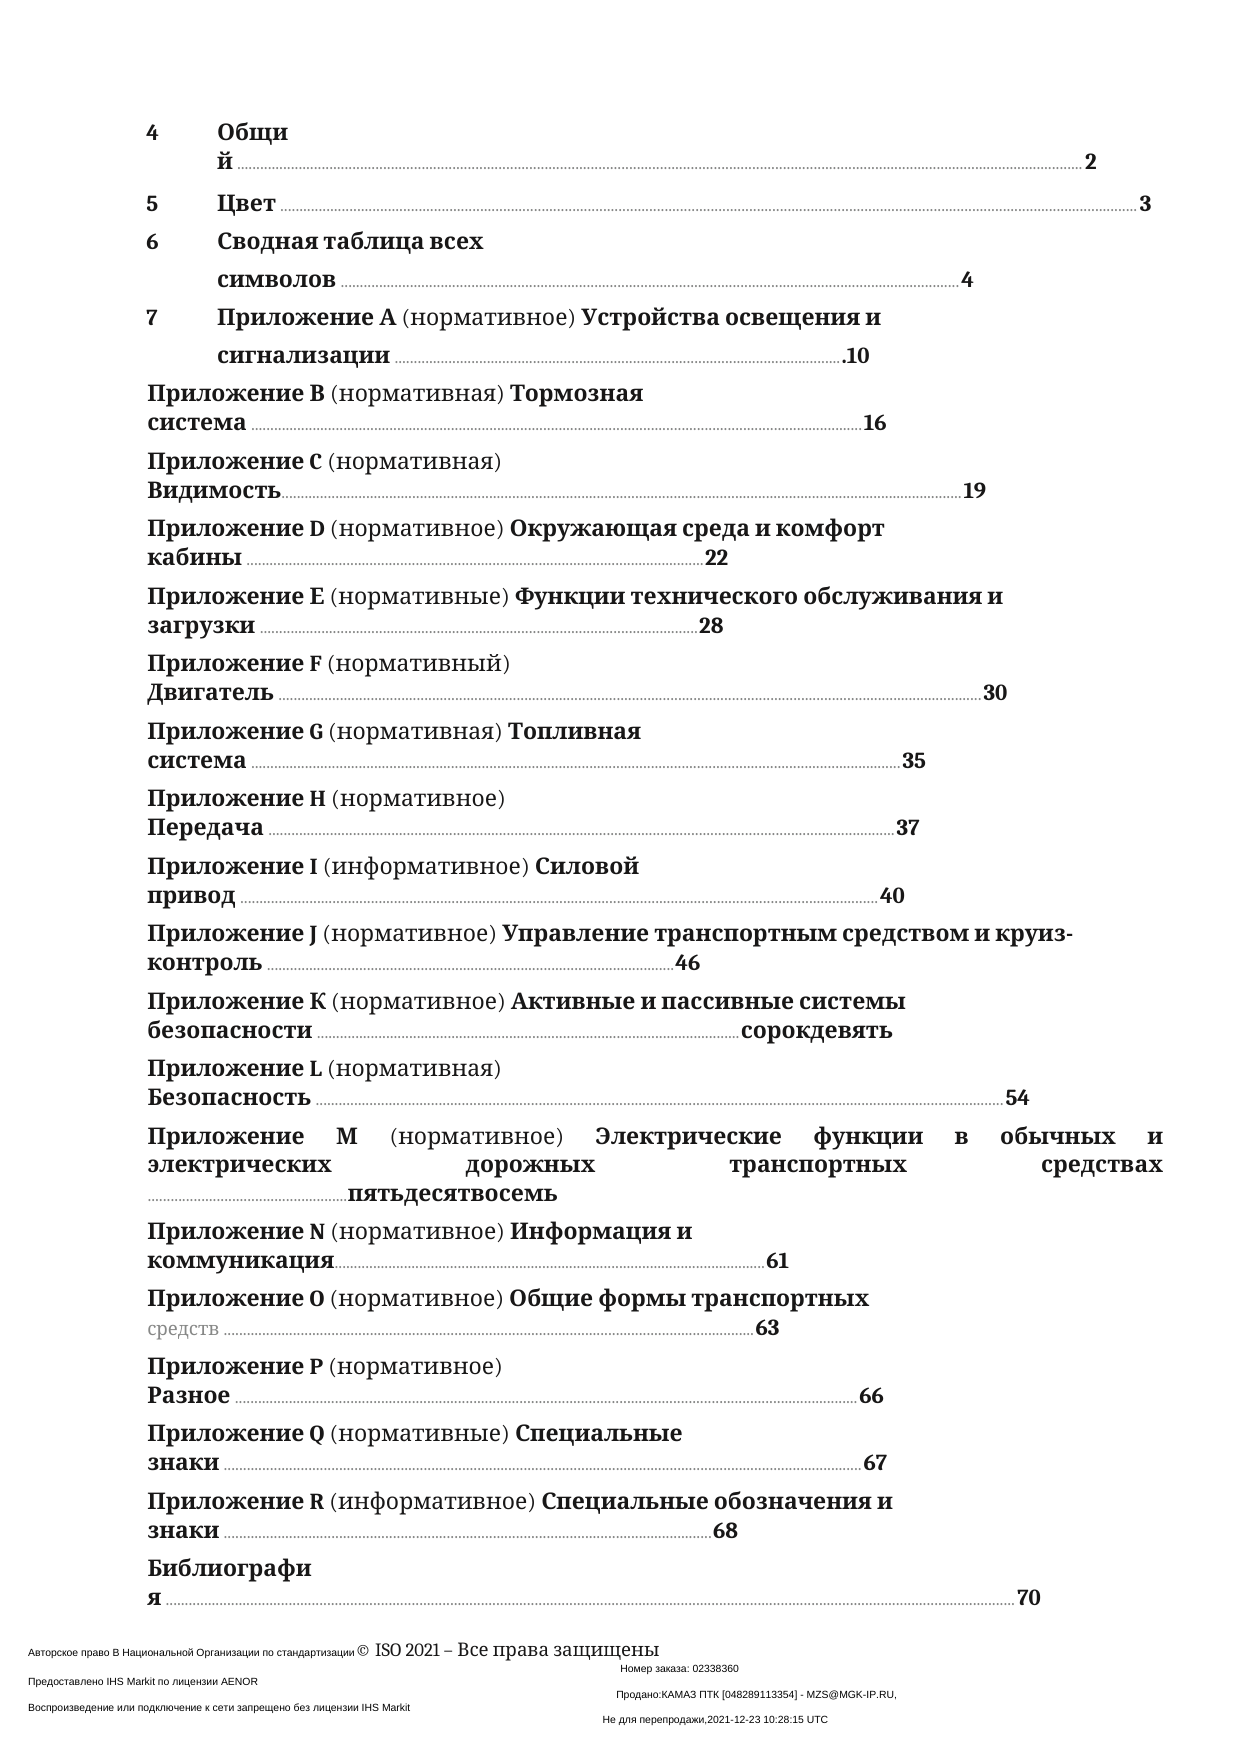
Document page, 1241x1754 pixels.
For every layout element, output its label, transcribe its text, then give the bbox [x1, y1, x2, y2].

text Приложение F (нормативный) Двигатель .......................................................................................................................................................................................30 [147, 651, 1165, 707]
list Общий ............................................................................................................................................................................................................................2 [146, 120, 1165, 175]
text Приложение В (нормативная) Тормозная система ...............................................................................................................................................................16 [147, 381, 1165, 437]
list Приложение А (нормативное) Устройства освещения и сигнализации .....................................................................................................................10 [146, 305, 1165, 369]
text Приложение L (нормативная) Безопасность ...................................................................................................................................................................................54 [147, 1056, 1165, 1112]
list Сводная таблица всех символов .................................................................................................................................................................4 [146, 229, 1165, 293]
text Приложение I (информативное) Силовой привод ......................................................................................................................................................................40 [147, 854, 1165, 909]
text Приложение P (нормативное) Разное ..................................................................................................................................................................66 [147, 1353, 1165, 1409]
list Цвет ...............................................................................................................................................................................................................................3 [146, 190, 1165, 217]
text Приложение М (нормативное) Электрические функции в обычных и электрических дорожных транспортных средствах ....................................................пятьдесятвосемь [147, 1124, 1163, 1207]
text Приложение O (нормативное) Общие формы транспортных средств ..........................................................................................................................................63 [147, 1286, 1165, 1341]
text Приложение R (информативное) Специальные обозначения и знаки ...............................................................................................................................68 [147, 1488, 1165, 1544]
text Приложение Q (нормативные) Специальные знаки ......................................................................................................................................................................67 [147, 1421, 1165, 1476]
text Приложение К (нормативное) Активные и пассивные системы безопасности ..............................................................................................................сорокдевять [147, 989, 1165, 1044]
text Приложение Е (нормативные) Функции технического обслуживания и загрузки ..................................................................................................................28 [147, 584, 1165, 639]
text Приложение G (нормативная) Топливная система .........................................................................................................................................................................35 [147, 719, 1165, 774]
text Приложение J (нормативное) Управление транспортным средством и круиз-контроль ..........................................................................................................46 [147, 921, 1165, 977]
text Приложение C (нормативная) Видимость.................................................................................................................................................................................19 [147, 449, 1165, 504]
text Приложение N (нормативное) Информация и коммуникация................................................................................................................61 [147, 1218, 1165, 1274]
text Приложение H (нормативное) Передача ...................................................................................................................................................................37 [147, 786, 1165, 842]
text Приложение D (нормативное) Окружающая среда и комфорт кабины .......................................................................................................................22 [147, 516, 1165, 572]
text Библиография .............................................................................................................................................................................................................................70 [147, 1556, 1165, 1611]
